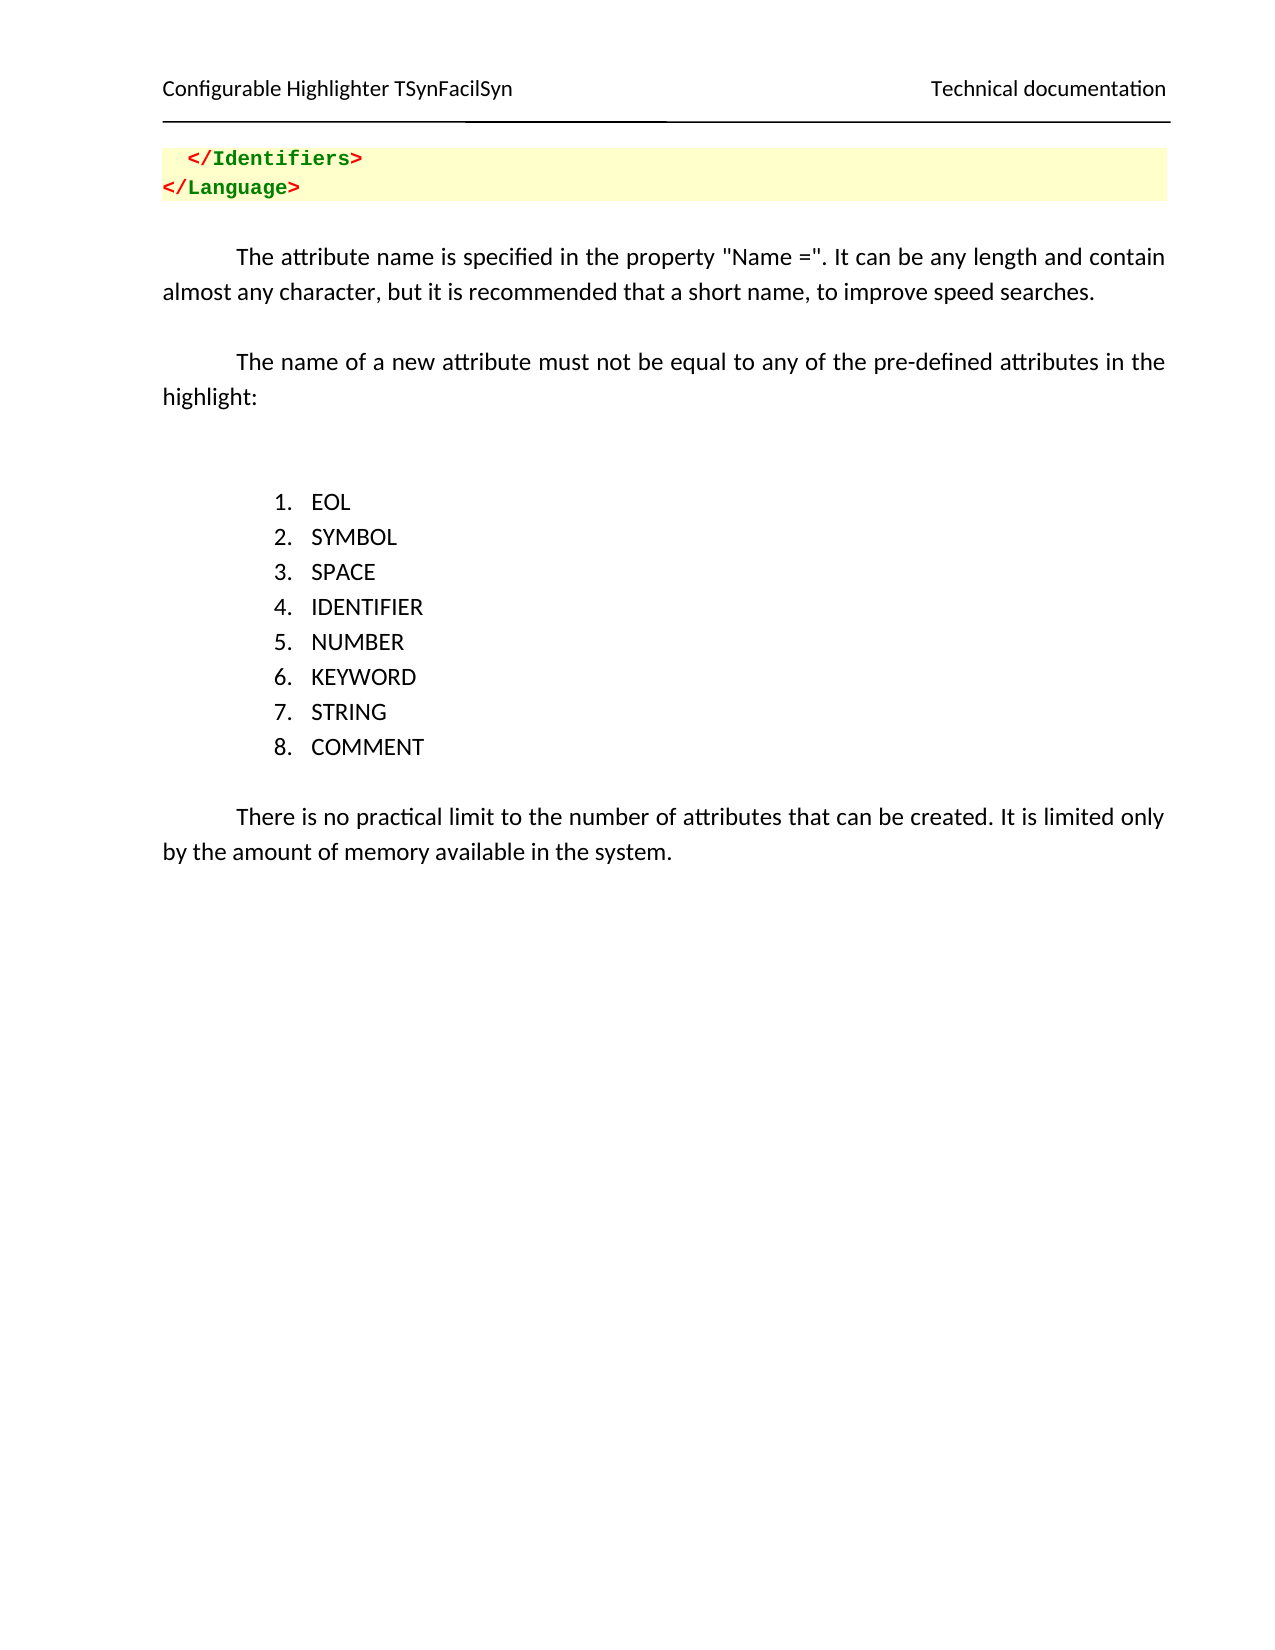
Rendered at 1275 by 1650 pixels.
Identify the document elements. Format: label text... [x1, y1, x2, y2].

text </Language> [162, 177, 1167, 201]
text </Identifiers> [162, 148, 1167, 171]
list KEYWORD [274, 661, 1167, 692]
text The attribute name is specified in the property "Name =". It can be any length and contain almost any character, but it is recommended that a short name, to improve speed searches. [162, 241, 1167, 307]
list EOL [274, 486, 1167, 517]
list STRING [274, 696, 1167, 727]
list SYMBOL [274, 521, 1167, 552]
list IDENTIFIER [274, 591, 1167, 622]
list NUMBER [274, 626, 1167, 657]
list COMMENT [274, 731, 1167, 762]
list SPACE [274, 556, 1167, 587]
text There is no practical limit to the number of attributes that can be created. It is limited only by the amount of memory available in the system. [162, 801, 1167, 867]
text The name of a new attribute must not be equal to any of the pre-defined attributes in the highlight: [162, 346, 1167, 412]
